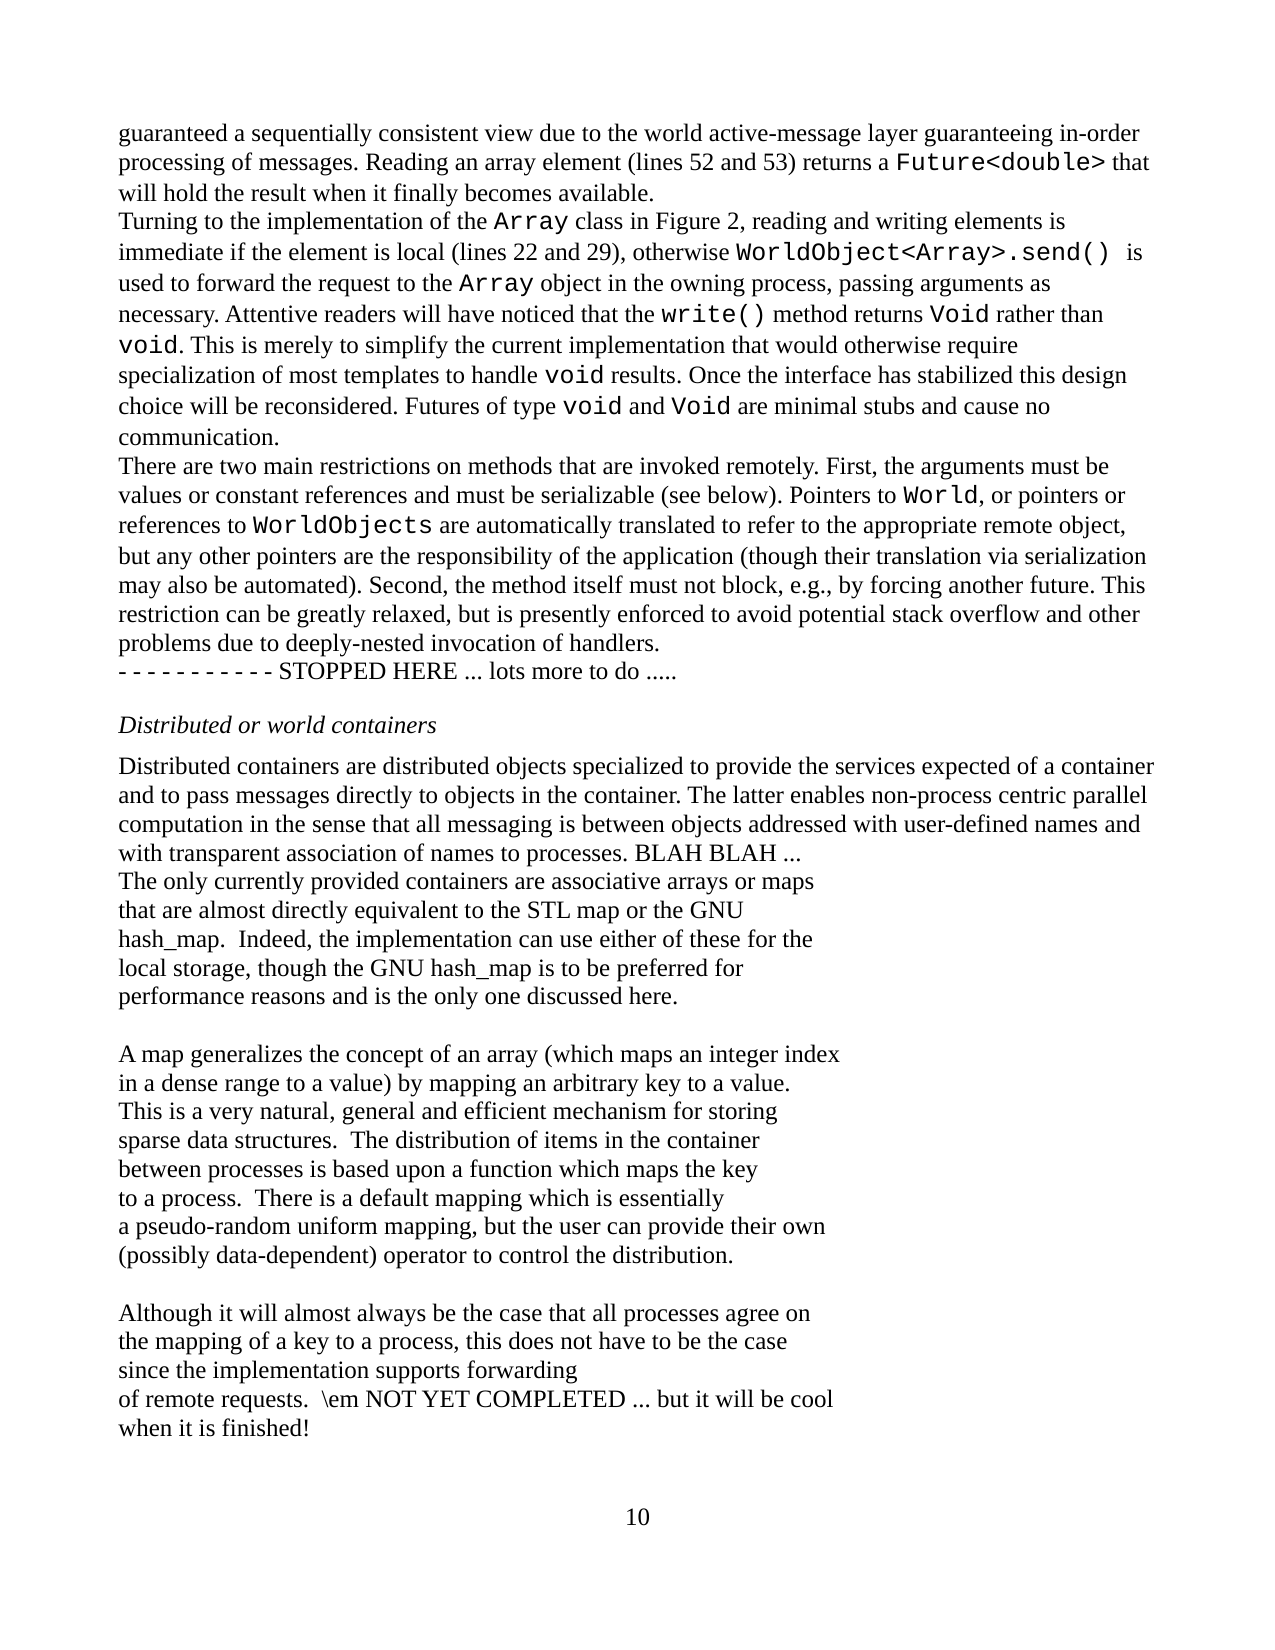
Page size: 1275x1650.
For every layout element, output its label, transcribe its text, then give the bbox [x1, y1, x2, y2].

text guaranteed a sequentially consistent view due to the world active-message layer guaranteeing in-order processing of messages. Reading an array element (lines 52 and 53) returns a Future<double> that will hold the result when it finally becomes available. [118, 118, 1157, 206]
text - - - - - - - - - - - STOPPED HERE ... lots more to do ..... [118, 656, 1157, 685]
text Although it will almost always be the case that all processes agree on [118, 1298, 1157, 1326]
text local storage, though the GNU hash_map is to be preferred for [118, 953, 1157, 981]
text since the implementation supports forwarding [118, 1355, 1157, 1384]
subtitle Distributed or world containers [118, 710, 1157, 739]
text between processes is based upon a function which maps the key [118, 1154, 1157, 1183]
text sparse data structures. The distribution of items in the container [118, 1125, 1157, 1154]
text The only currently provided containers are associative arrays or maps [118, 866, 1157, 895]
text performance reasons and is the only one discussed here. [118, 981, 1157, 1010]
text a pseudo-random uniform mapping, but the user can provide their own [118, 1211, 1157, 1240]
text Distributed containers are distributed objects specialized to provide the services expected of a container and to pass messages directly to objects in the container. The latter enables non-process centric parallel computation in the sense that all messaging is between objects addressed with user-defined names and with transparent association of names to processes. BLAH BLAH ... [118, 751, 1157, 866]
text This is a very natural, general and efficient mechanism for storing [118, 1096, 1157, 1125]
text to a process. There is a default mapping which is essentially [118, 1183, 1157, 1211]
text (possibly data-dependent) operator to control the distribution. [118, 1240, 1157, 1269]
text hash_map. Indeed, the implementation can use either of these for the [118, 924, 1157, 953]
text in a dense range to a value) by mapping an arbitrary key to a value. [118, 1068, 1157, 1096]
text There are two main restrictions on methods that are invoked remotely. First, the arguments must be values or constant references and must be serializable (see below). Pointers to World, or pointers or references to WorldObjects are automatically translated to refer to the appropriate remote object, but any other pointers are the responsibility of the application (though their translation via serialization may also be automated). Second, the method itself must not block, e.g., by forcing another future. This restriction can be greatly relaxed, but is presently enforced to avoid potential stack overflow and other problems due to deeply-nested invocation of handlers. [118, 451, 1157, 656]
text Turning to the implementation of the Array class in Figure 2, reading and writing elements is immediate if the element is local (lines 22 and 29), otherwise WorldObject<Array>.send() is used to forward the request to the Array object in the owning process, passing arguments as necessary. Attentive readers will have noticed that the write() method returns Void rather than void. This is merely to simplify the current implementation that would otherwise require specialization of most templates to handle void results. Once the interface has stabilized this design choice will be reconsidered. Futures of type void and Void are minimal stubs and cause no communication. [118, 206, 1157, 451]
text of remote requests. \em NOT YET COMPLETED ... but it will be cool [118, 1384, 1157, 1413]
text the mapping of a key to a process, this does not have to be the case [118, 1326, 1157, 1355]
text that are almost directly equivalent to the STL map or the GNU [118, 895, 1157, 924]
text when it is finished! [118, 1413, 1157, 1441]
text A map generalizes the concept of an array (which maps an integer index [118, 1039, 1157, 1068]
